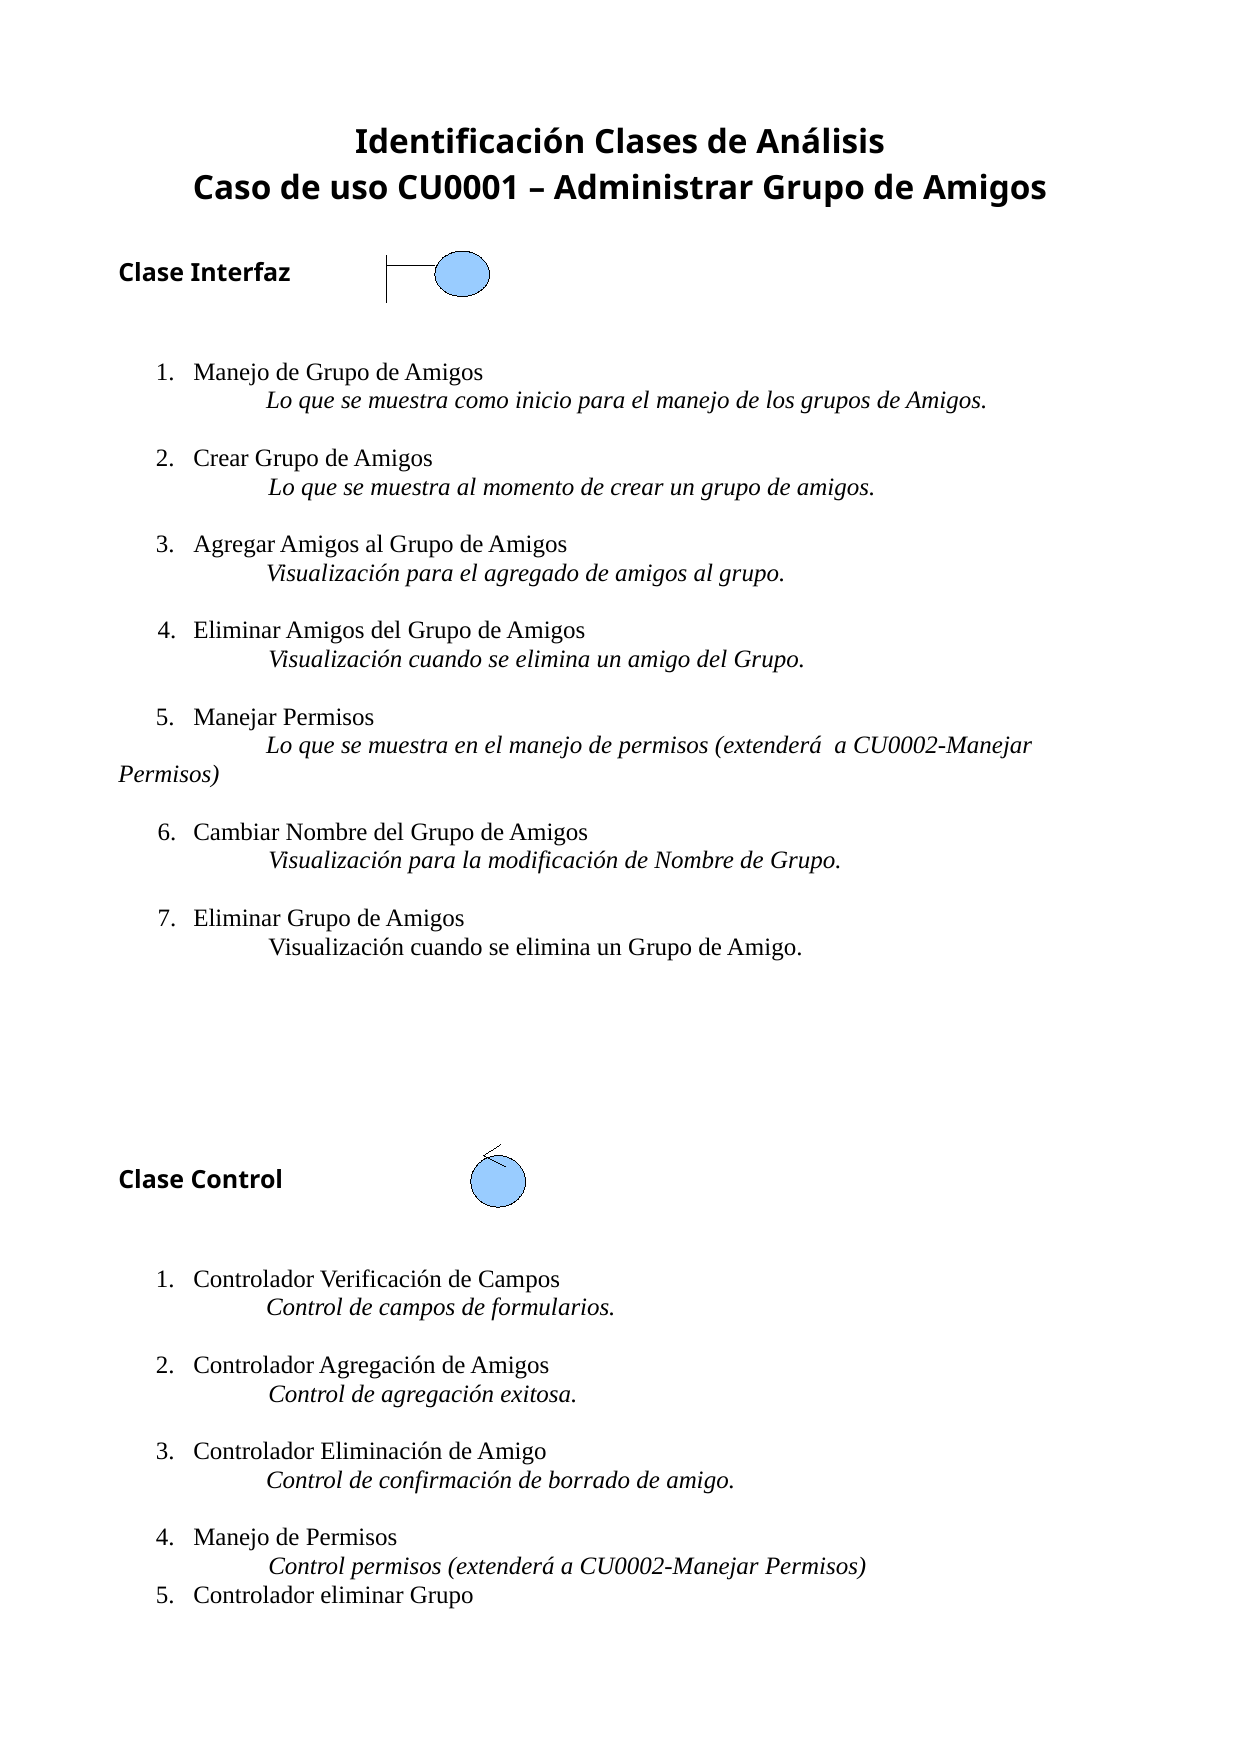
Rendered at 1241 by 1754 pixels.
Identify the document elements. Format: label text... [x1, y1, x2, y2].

text Clase Control [118, 1162, 478, 1196]
list Manejar Permisos [156, 702, 1122, 730]
list Controlador Eliminación de Amigo [156, 1436, 1122, 1465]
list Controlador Agregación de Amigos [156, 1350, 1122, 1379]
list Visualización para la modificación de Nombre de Grupo. [231, 845, 1122, 874]
list Crear Grupo de Amigos [156, 443, 1122, 472]
text Lo que se muestra como inicio para el manejo de los grupos de Amigos. [118, 385, 1122, 414]
list Manejo de Permisos [156, 1522, 1122, 1551]
list Control permisos (extenderá a CU0002-Manejar Permisos) [231, 1551, 1122, 1580]
list Lo que se muestra al momento de crear un grupo de amigos. [231, 472, 1122, 500]
list Cambiar Nombre del Grupo de Amigos [157, 817, 1122, 845]
text Visualización para el agregado de amigos al grupo. [118, 558, 1122, 587]
text Caso de uso CU0001 – Administrar Grupo de Amigos [118, 163, 1122, 209]
list Eliminar Amigos del Grupo de Amigos [157, 615, 1122, 644]
list Manejo de Grupo de Amigos [156, 357, 1122, 385]
text [478, 254, 1122, 288]
list Eliminar Grupo de Amigos [157, 903, 1122, 932]
list Agregar Amigos al Grupo de Amigos [156, 529, 1122, 558]
list Controlador eliminar Grupo [156, 1580, 1122, 1609]
list Visualización cuando se elimina un Grupo de Amigo. [157, 932, 1122, 960]
text Identificación Clases de Análisis [118, 118, 1122, 163]
text Clase Interfaz [118, 254, 447, 288]
list Visualización cuando se elimina un amigo del Grupo. [231, 644, 1122, 673]
list Control de agregación exitosa. [231, 1379, 1122, 1407]
text [518, 1162, 1122, 1196]
text Control de confirmación de borrado de amigo. [118, 1465, 1122, 1494]
text Control de campos de formularios. [118, 1292, 1122, 1321]
text Lo que se muestra en el manejo de permisos (extenderá a CU0002-Manejar Permisos) [118, 730, 1122, 788]
list Controlador Verificación de Campos [156, 1264, 1122, 1292]
